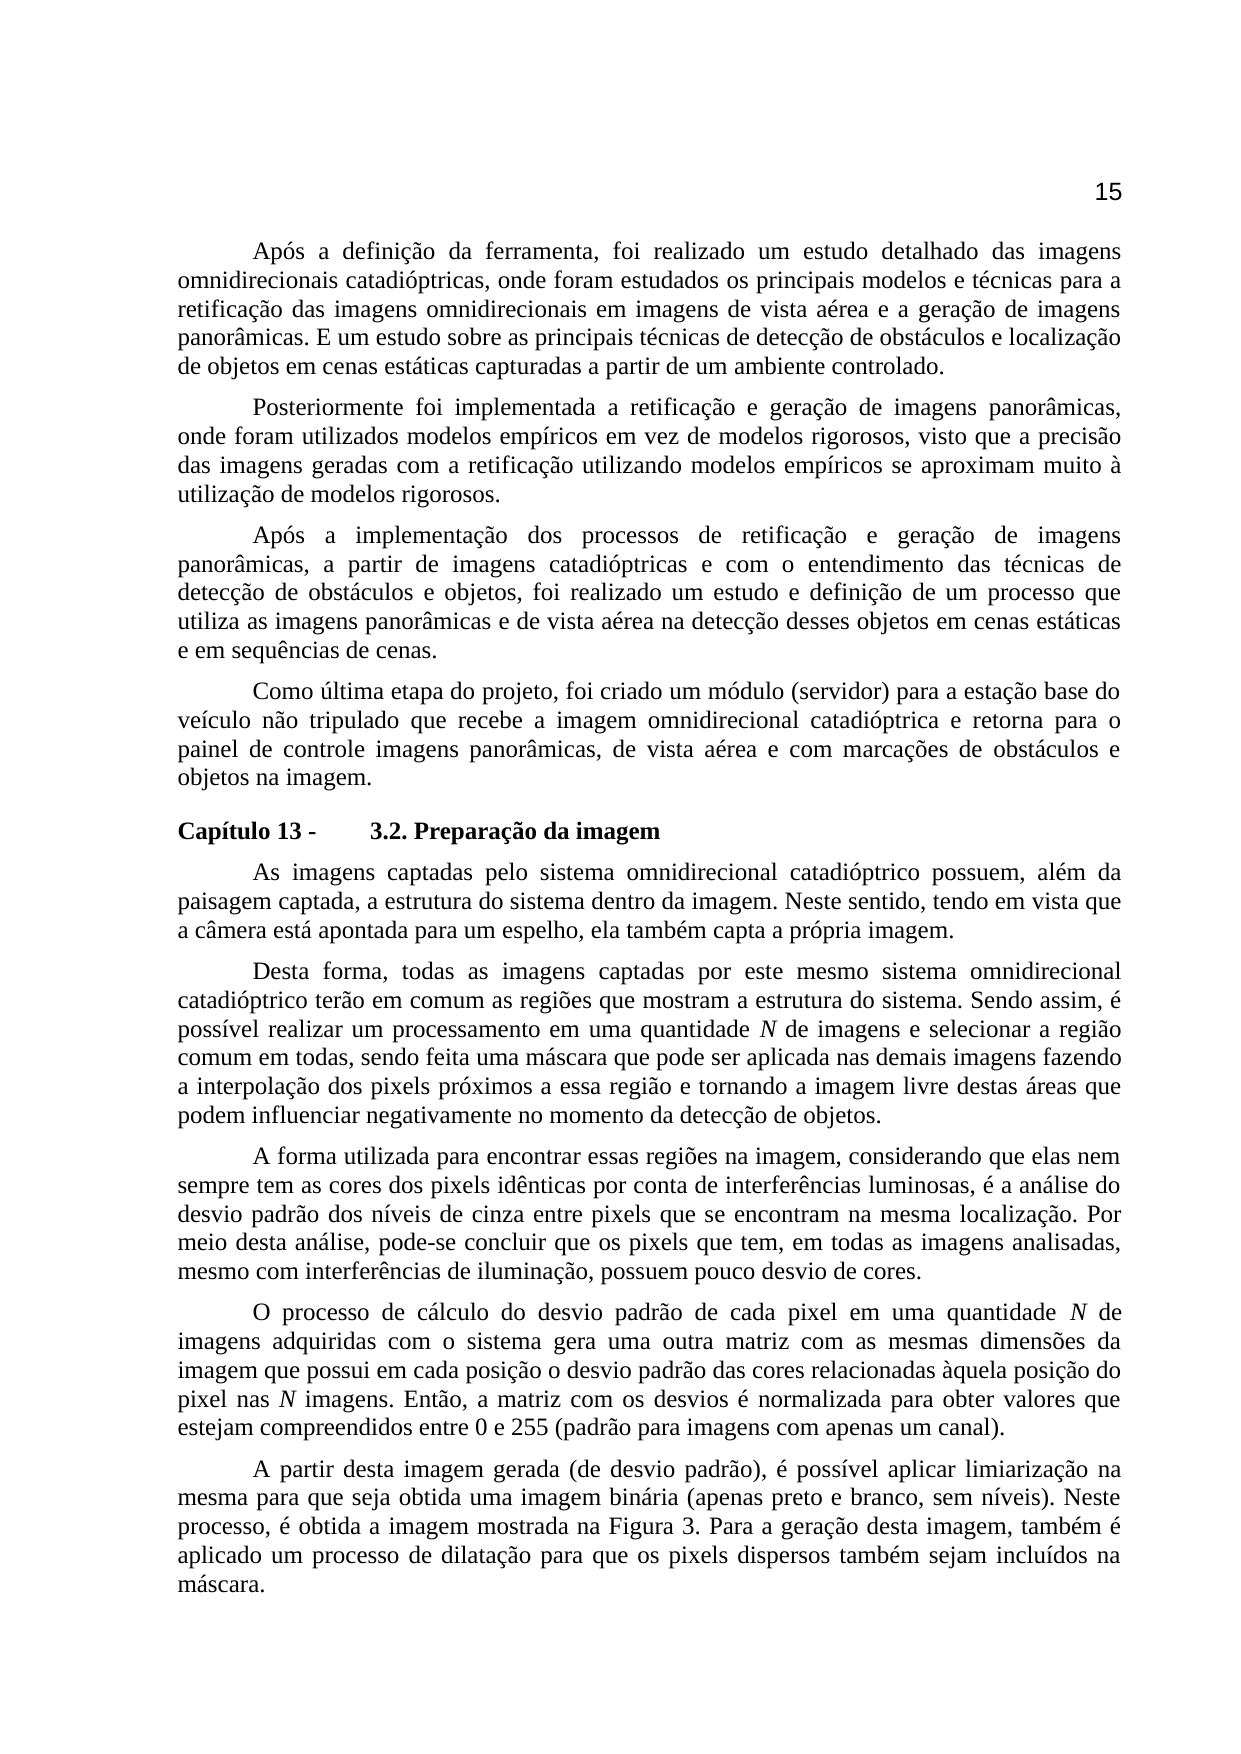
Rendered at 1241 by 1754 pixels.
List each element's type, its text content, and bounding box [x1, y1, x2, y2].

text Desta forma, todas as imagens captadas por este mesmo sistema omnidirecional catadióptrico terão em comum as regiões que mostram a estrutura do sistema. Sendo assim, é possível realizar um processamento em uma quantidade N de imagens e selecionar a região comum em todas, sendo feita uma máscara que pode ser aplicada nas demais imagens fazendo a interpolação dos pixels próximos a essa região e tornando a imagem livre destas áreas que podem influenciar negativamente no momento da detecção de objetos. [177, 956, 1122, 1129]
subtitle 3.2. Preparação da imagem [177, 816, 1122, 845]
text O processo de cálculo do desvio padrão de cada pixel em uma quantidade N de imagens adquiridas com o sistema gera uma outra matriz com as mesmas dimensões da imagem que possui em cada posição o desvio padrão das cores relacionadas àquela posição do pixel nas N imagens. Então, a matriz com os desvios é normalizada para obter valores que estejam compreendidos entre 0 e 255 (padrão para imagens com apenas um canal). [177, 1297, 1122, 1441]
text Como última etapa do projeto, foi criado um módulo (servidor) para a estação base do veículo não tripulado que recebe a imagem omnidirecional catadióptrica e retorna para o painel de controle imagens panorâmicas, de vista aérea e com marcações de obstáculos e objetos na imagem. [177, 676, 1122, 791]
text As imagens captadas pelo sistema omnidirecional catadióptrico possuem, além da paisagem captada, a estrutura do sistema dentro da imagem. Neste sentido, tendo em vista que a câmera está apontada para um espelho, ela também capta a própria imagem. [177, 857, 1122, 944]
text A forma utilizada para encontrar essas regiões na imagem, considerando que elas nem sempre tem as cores dos pixels idênticas por conta de interferências luminosas, é a análise do desvio padrão dos níveis de cinza entre pixels que se encontram na mesma localização. Por meio desta análise, pode-se concluir que os pixels que tem, em todas as imagens analisadas, mesmo com interferências de iluminação, possuem pouco desvio de cores. [177, 1141, 1122, 1285]
text Após a implementação dos processos de retificação e geração de imagens panorâmicas, a partir de imagens catadióptricas e com o entendimento das técnicas de detecção de obstáculos e objetos, foi realizado um estudo e definição de um processo que utiliza as imagens panorâmicas e de vista aérea na detecção desses objetos em cenas estáticas e em sequências de cenas. [177, 520, 1122, 664]
text Posteriormente foi implementada a retificação e geração de imagens panorâmicas, onde foram utilizados modelos empíricos em vez de modelos rigorosos, visto que a precisão das imagens geradas com a retificação utilizando modelos empíricos se aproximam muito à utilização de modelos rigorosos. [177, 392, 1122, 507]
text A partir desta imagem gerada (de desvio padrão), é possível aplicar limiarização na mesma para que seja obtida uma imagem binária (apenas preto e branco, sem níveis). Neste processo, é obtida a imagem mostrada na Figura 3. Para a geração desta imagem, também é aplicado um processo de dilatação para que os pixels dispersos também sejam incluídos na máscara. [177, 1454, 1122, 1597]
text Após a definição da ferramenta, foi realizado um estudo detalhado das imagens omnidirecionais catadióptricas, onde foram estudados os principais modelos e técnicas para a retificação das imagens omnidirecionais em imagens de vista aérea e a geração de imagens panorâmicas. E um estudo sobre as principais técnicas de detecção de obstáculos e localização de objetos em cenas estáticas capturadas a partir de um ambiente controlado. [177, 236, 1122, 380]
